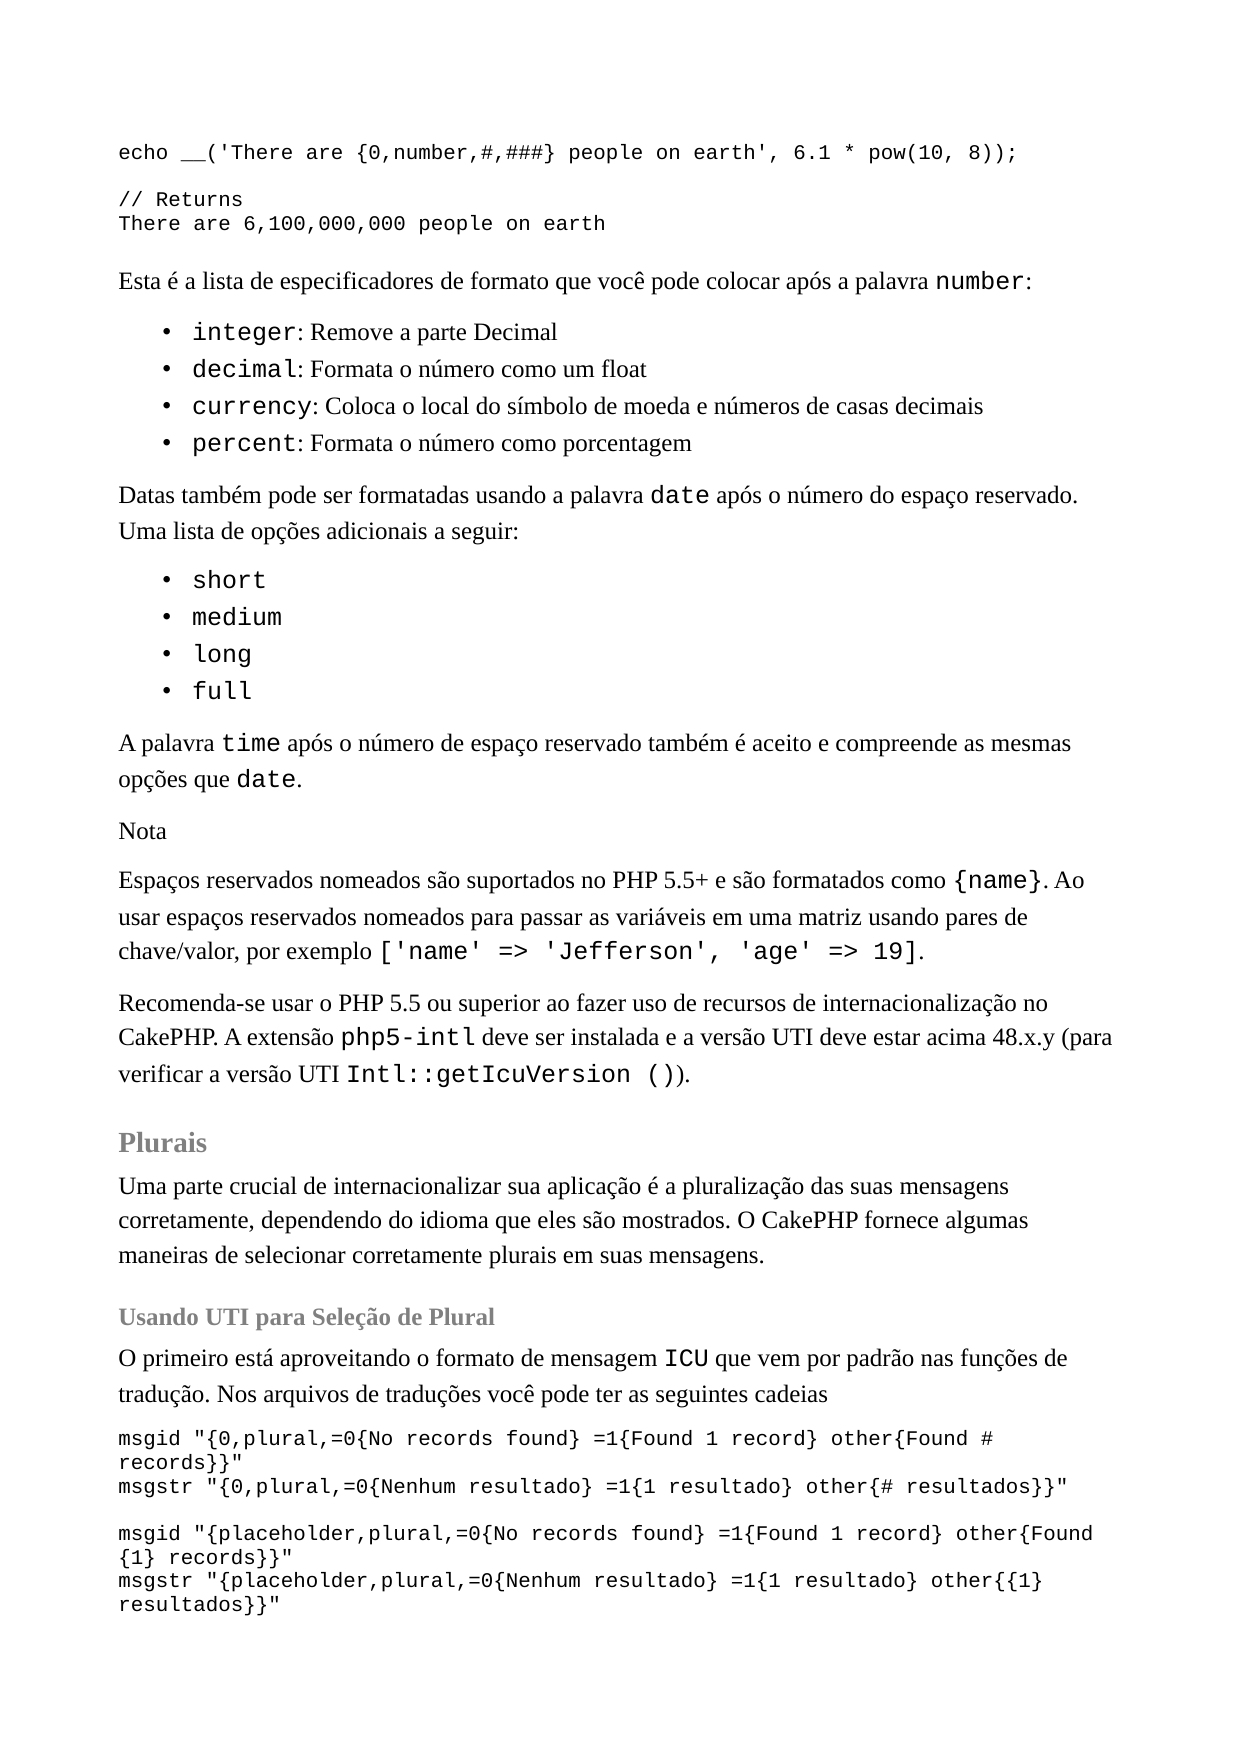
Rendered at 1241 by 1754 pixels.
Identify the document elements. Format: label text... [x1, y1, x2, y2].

list integer: Remove a parte Decimal [162, 317, 1122, 348]
text msgstr "{placeholder,plural,=0{Nenhum resultado} =1{1 resultado} other{{1} resultados}}" [118, 1570, 1122, 1618]
text O primeiro está aproveitando o formato de mensagem ICU que vem por padrão nas funções de tradução. Nos arquivos de traduções você pode ter as seguintes cadeias [118, 1343, 1122, 1408]
text msgstr "{0,plural,=0{Nenhum resultado} =1{1 resultado} other{# resultados}}" [118, 1476, 1122, 1499]
subtitle Plurais [118, 1125, 1122, 1158]
text There are 6,100,000,000 people on earth [118, 213, 1122, 236]
text echo __('There are {0,number,#,###} people on earth', 6.1 * pow(10, 8)); [118, 142, 1122, 165]
text Datas também pode ser formatadas usando a palavra date após o número do espaço reservado. Uma lista de opções adicionais a seguir: [118, 480, 1122, 545]
text A palavra time após o número de espaço reservado também é aceito e compreende as mesmas opções que date. [118, 728, 1122, 795]
list percent: Formata o número como porcentagem [162, 428, 1122, 459]
list medium [162, 602, 1122, 633]
text Nota [118, 816, 1122, 845]
text Recomenda-se usar o PHP 5.5 ou superior ao fazer uso de recursos de internacionalização no CakePHP. A extensão php5-intl deve ser instalada e a versão UTI deve estar acima 48.x.y (para verificar a versão UTI Intl::getIcuVersion ()). [118, 988, 1122, 1090]
text Esta é a lista de especificadores de formato que você pode colocar após a palavra number: [118, 266, 1122, 297]
list short [162, 566, 1122, 596]
text msgid "{0,plural,=0{No records found} =1{Found 1 record} other{Found # records}}" [118, 1428, 1122, 1476]
subtitle Usando UTI para Seleção de Plural [118, 1302, 1122, 1330]
text Uma parte crucial de internacionalizar sua aplicação é a pluralização das suas mensagens corretamente, dependendo do idioma que eles são mostrados. O CakePHP fornece algumas maneiras de selecionar corretamente plurais em suas mensagens. [118, 1171, 1122, 1269]
text Espaços reservados nomeados são suportados no PHP 5.5+ e são formatados como {name}. Ao usar espaços reservados nomeados para passar as variáveis em uma matriz usando pares de chave/valor, por exemplo ['name' => 'Jefferson', 'age' => 19]. [118, 865, 1122, 967]
list currency: Coloca o local do símbolo de moeda e números de casas decimais [162, 391, 1122, 422]
list decimal: Formata o número como um float [162, 354, 1122, 385]
text msgid "{placeholder,plural,=0{No records found} =1{Found 1 record} other{Found {1} records}}" [118, 1523, 1122, 1570]
list long [162, 639, 1122, 670]
list full [162, 676, 1122, 707]
text // Returns [118, 189, 1122, 213]
